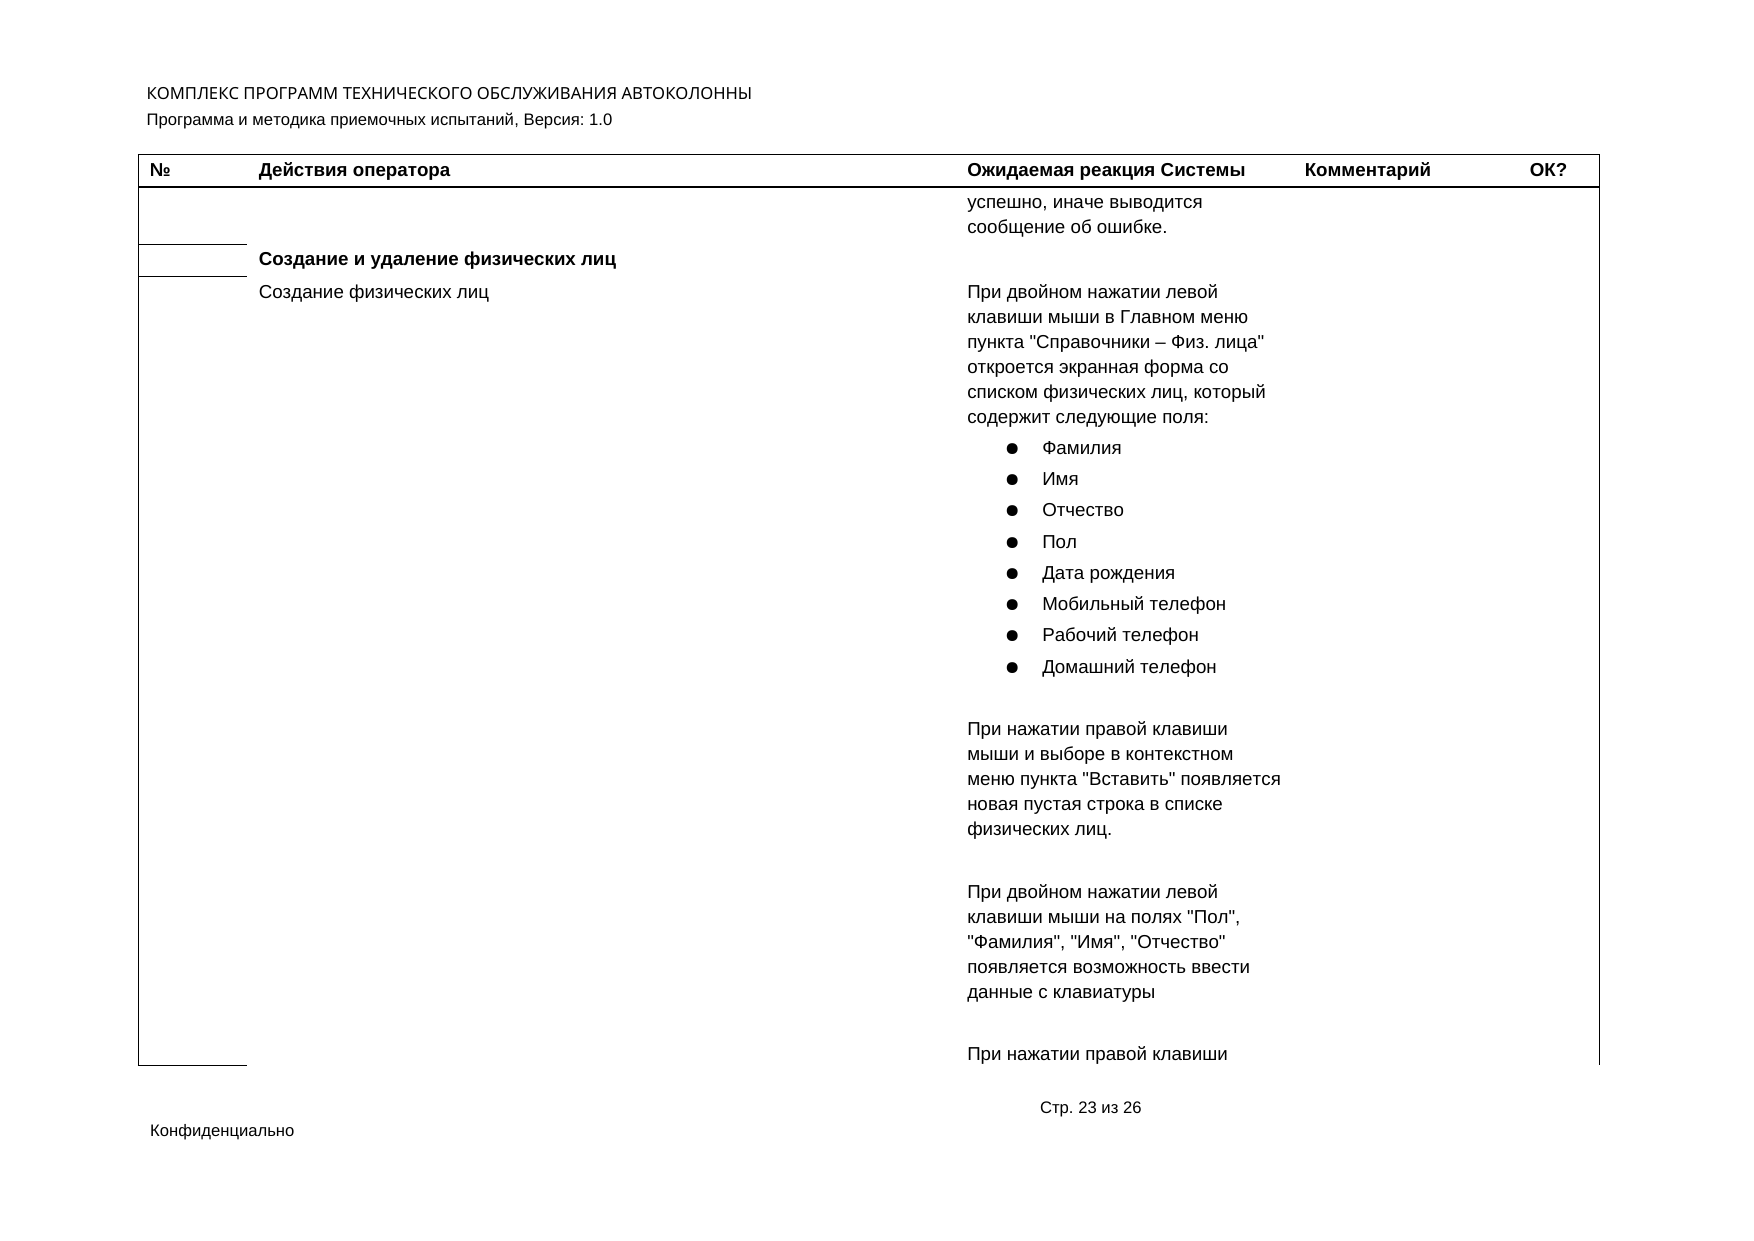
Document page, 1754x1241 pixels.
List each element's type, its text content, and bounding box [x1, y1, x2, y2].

table_header Действия оператора [247, 155, 956, 186]
table_header Комментарий [1293, 155, 1518, 186]
table_header № [139, 155, 247, 186]
table_cell [1293, 276, 1518, 1064]
table_cell [139, 277, 247, 1064]
table_cell Создание физических лиц [247, 276, 956, 1064]
table_cell [139, 188, 247, 244]
table_cell При двойном нажатии левой клавиши мыши в Главном меню пункта "Справочники – Физ. лица" откроется экранная форма со списком физических лиц, который содержит следующие поля: Фамилия Имя Отчество Пол Дата рождения Мобильный телефон Рабочий телефон Домашний телефон При нажатии правой клавиши мыши и выборе в контекстном меню пункта "Вставить" появляется новая пустая строка в списке физических лиц. При двойном нажатии левой клавиши мыши на полях "Пол", "Фамилия", "Имя", "Отчество" появляется возможность ввести данные с клавиатуры При нажатии правой клавиши [956, 276, 1293, 1064]
table_cell [139, 245, 247, 276]
table_header Ожидаемая реакция Системы [956, 155, 1293, 186]
table_cell [1293, 244, 1518, 276]
table_cell [1518, 188, 1599, 244]
table_cell [247, 188, 956, 244]
table_cell Создание и удаление физических лиц [247, 244, 956, 276]
table_cell [956, 244, 1293, 276]
table_header ОК? [1518, 155, 1599, 186]
table_cell [1518, 244, 1599, 276]
table_cell успешно, иначе выводится сообщение об ошибке. [956, 188, 1293, 244]
table_cell [1518, 276, 1599, 1064]
table_cell [1293, 188, 1518, 244]
